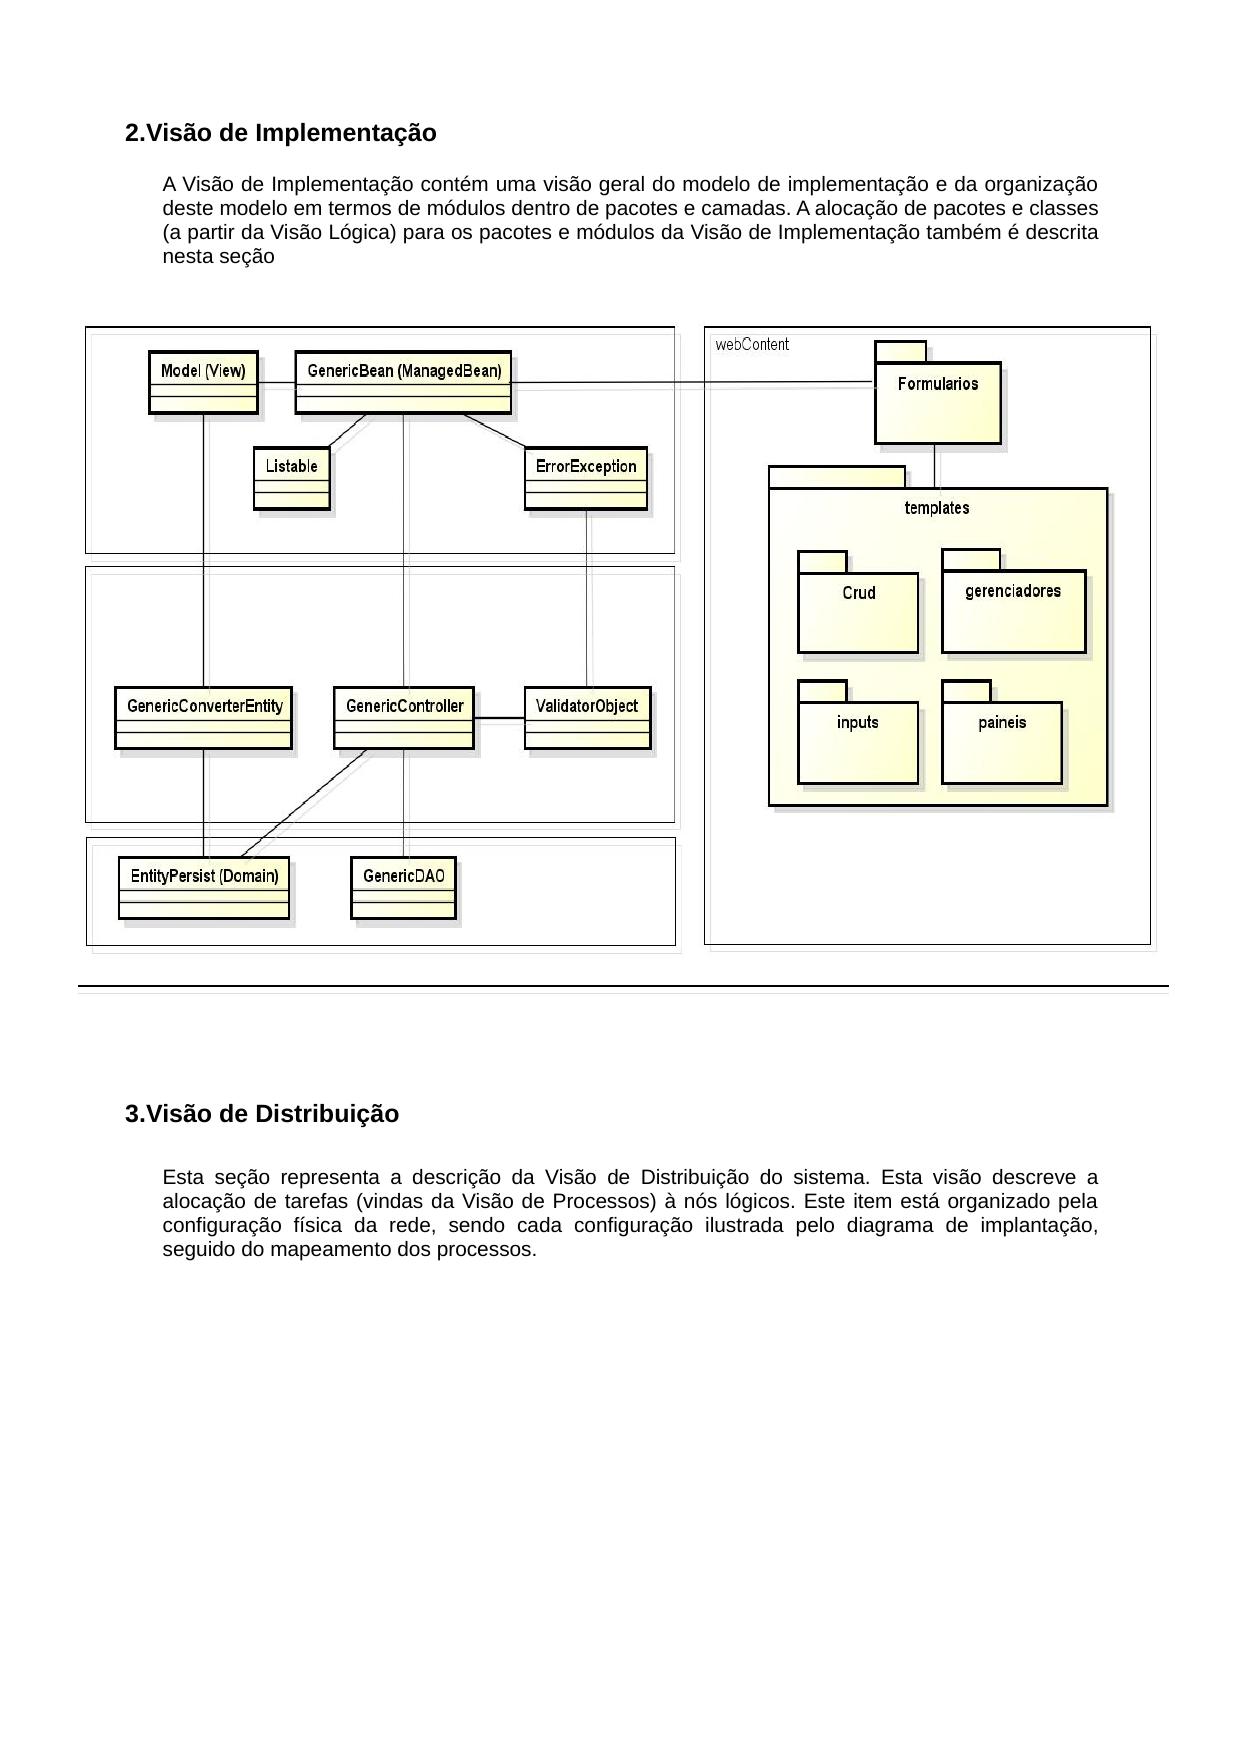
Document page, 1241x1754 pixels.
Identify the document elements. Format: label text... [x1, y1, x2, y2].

list Visão de Distribuição [125, 1099, 1100, 1128]
text Esta seção representa a descrição da Visão de Distribuição do sistema. Esta visão descreve a alocação de tarefas (vindas da Visão de Processos) à nós lógicos. Este item está organizado pela configuração física da rede, sendo cada configuração ilustrada pelo diagrama de implantação, seguido do mapeamento dos processos. [162, 1165, 1100, 1261]
list Visão de Implementação [125, 118, 1100, 147]
text A Visão de Implementação contém uma visão geral do modelo de implementação e da organização deste modelo em termos de módulos dentro de pacotes e camadas. A alocação de pacotes e classes (a partir da Visão Lógica) para os pacotes e módulos da Visão de Implementação também é descrita nesta seção [162, 172, 1100, 268]
